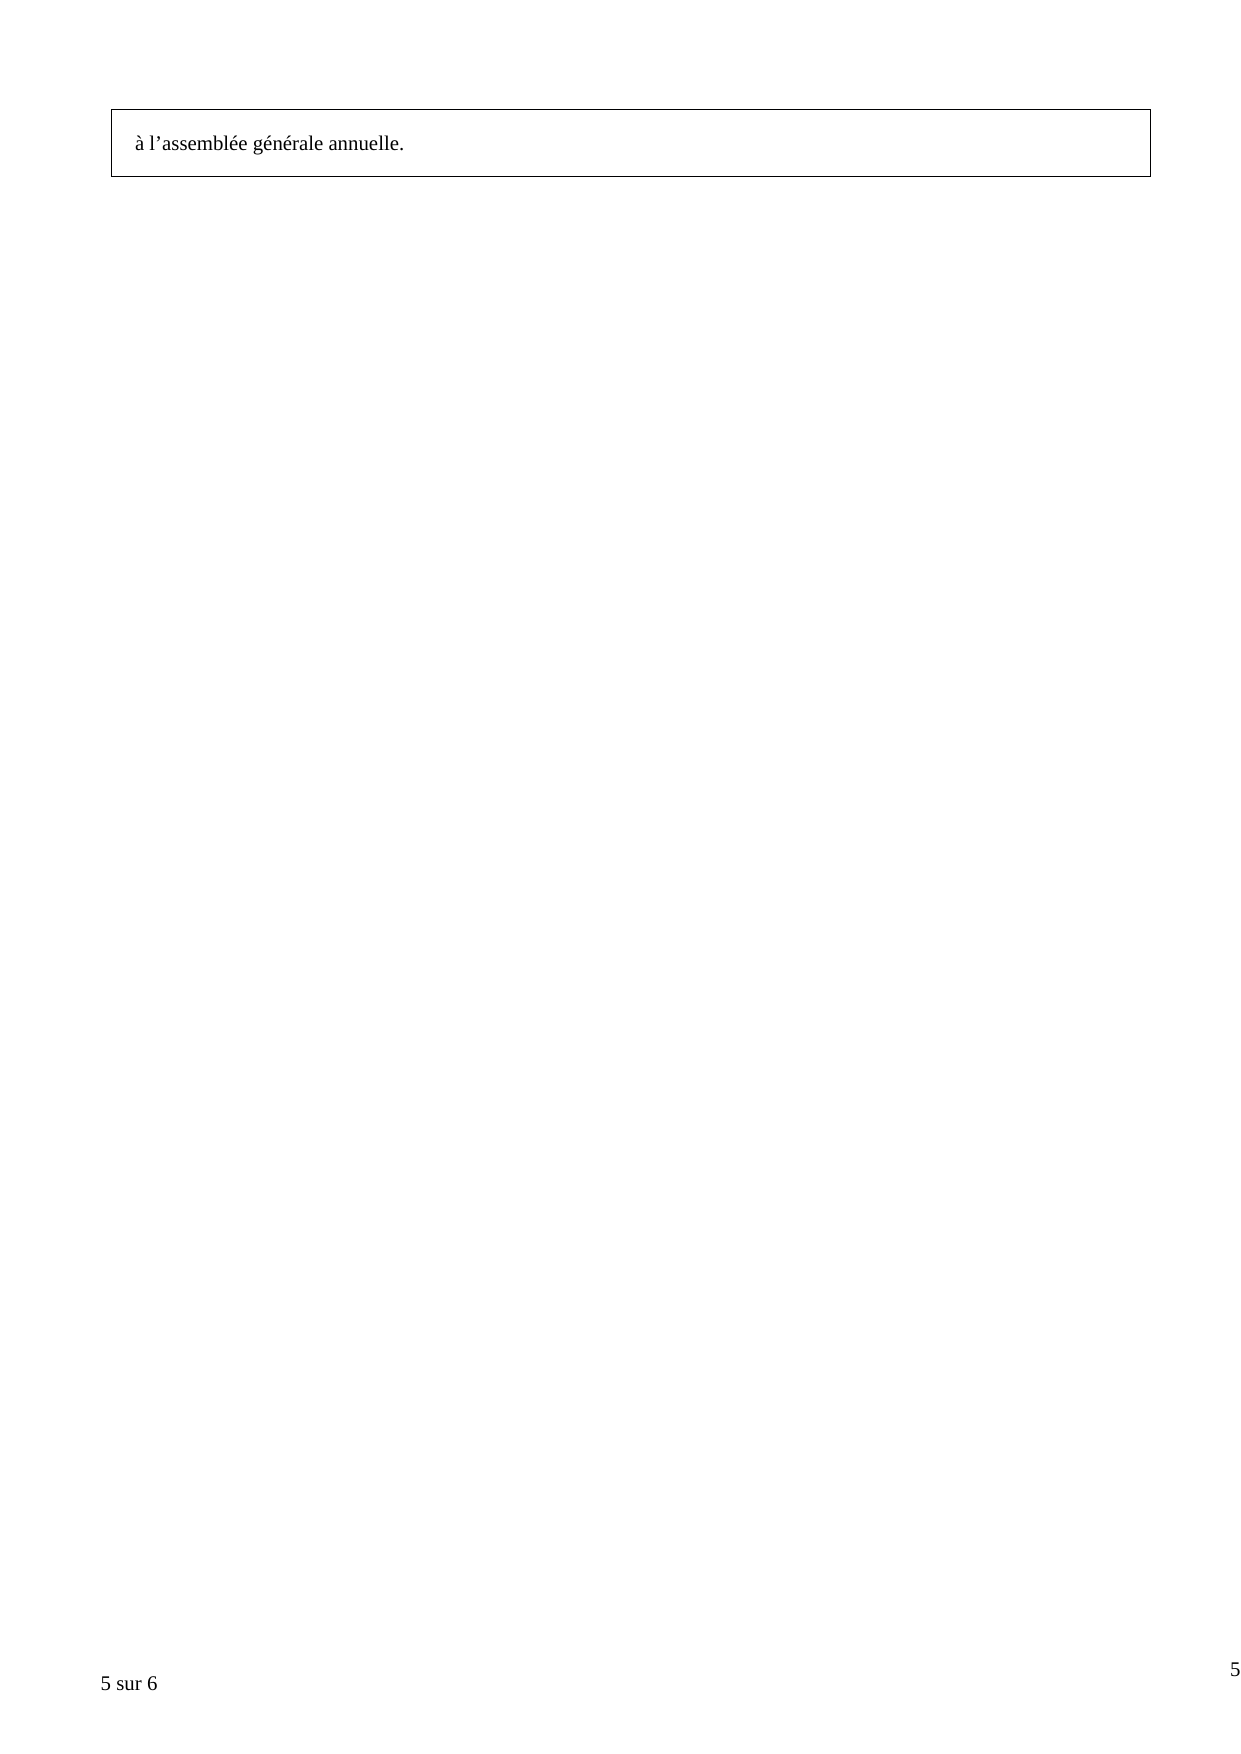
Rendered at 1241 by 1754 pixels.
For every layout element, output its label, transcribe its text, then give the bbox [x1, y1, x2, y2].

table_cell à l’assemblée générale annuelle. [112, 110, 1150, 176]
